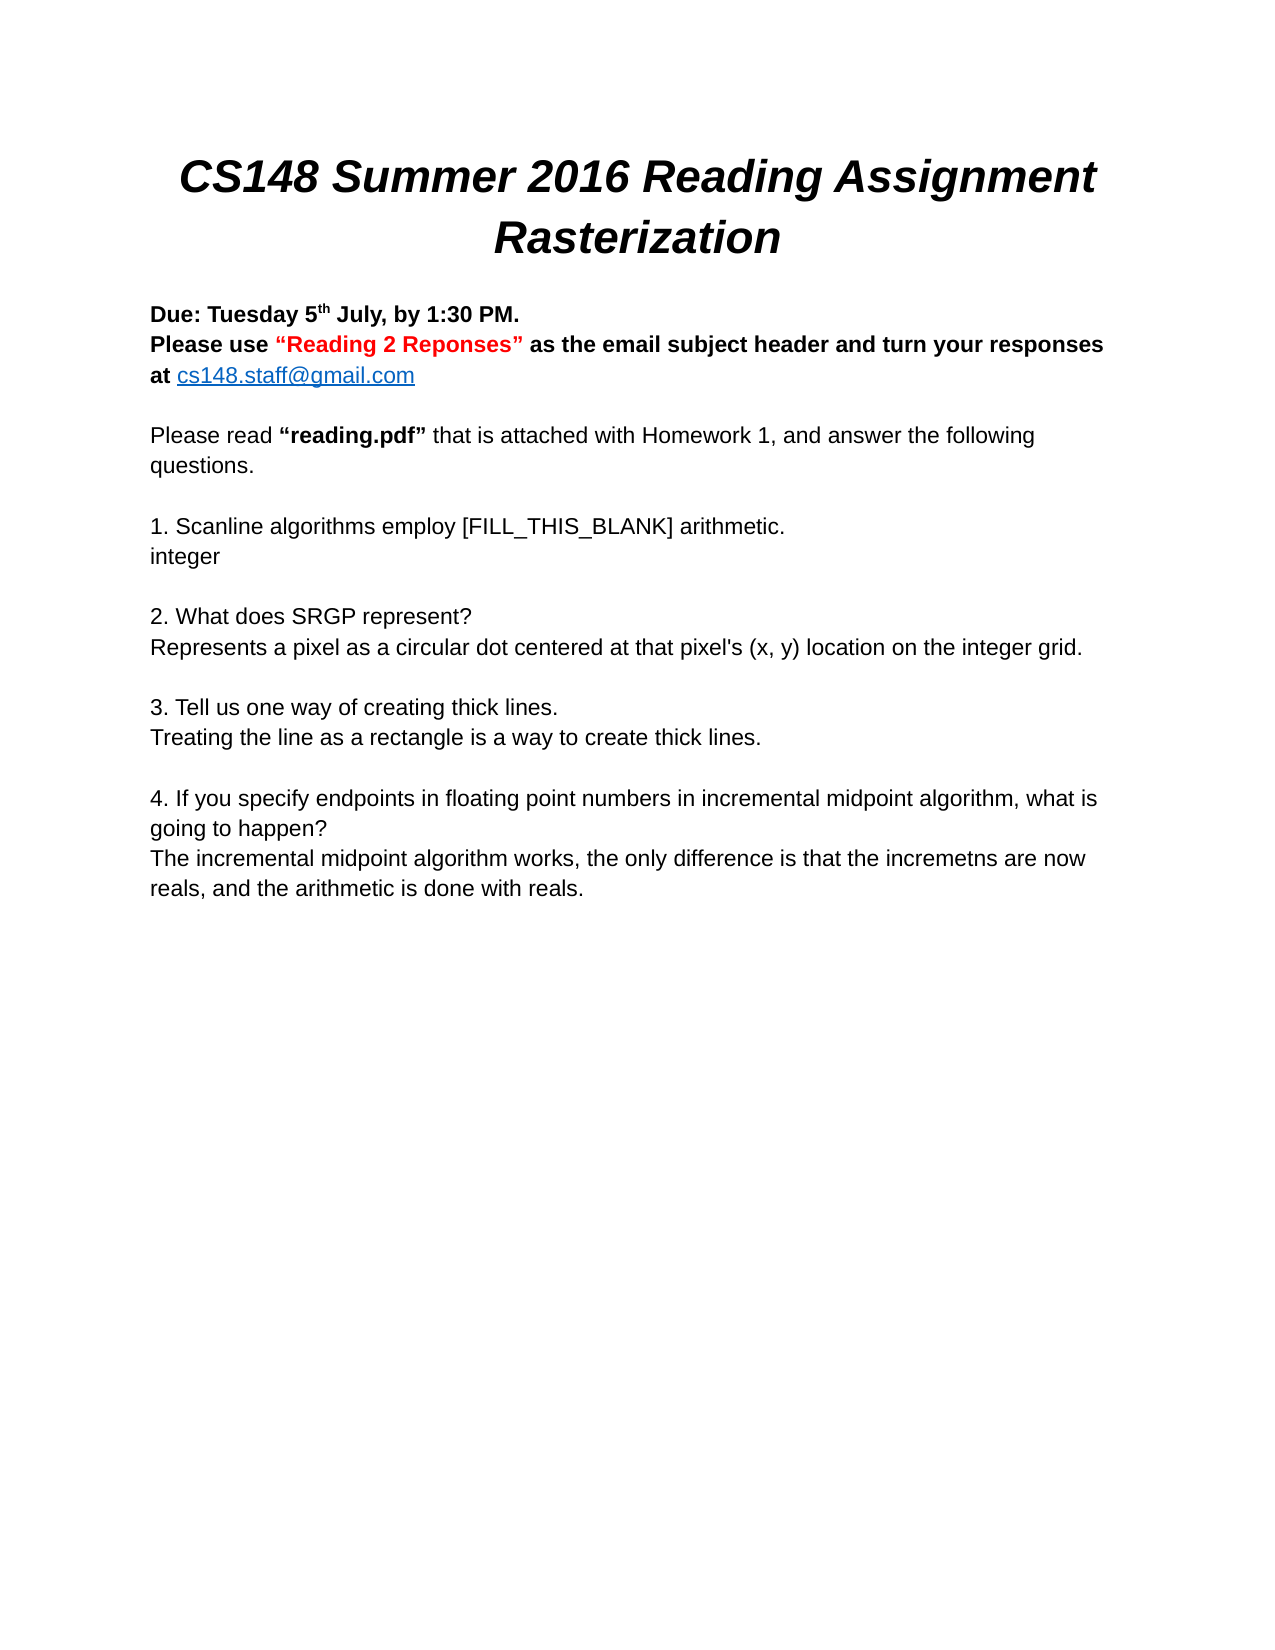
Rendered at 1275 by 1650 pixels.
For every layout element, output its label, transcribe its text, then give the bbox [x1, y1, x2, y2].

text Due: Tuesday 5th July, by 1:30 PM. [150, 301, 1125, 328]
text 3. Tell us one way of creating thick lines. [150, 694, 1125, 720]
text 4. If you specify endpoints in floating point numbers in incremental midpoint algorithm, what is going to happen? [150, 784, 1125, 841]
text Please read “reading.pdf” that is attached with Homework 1, and answer the following questions. [150, 422, 1125, 479]
text Treating the line as a rectangle is a way to create thick lines. [150, 724, 1125, 751]
text 2. What does SRGP represent? [150, 603, 1125, 630]
text CS148 Summer 2016 Reading Assignment [150, 150, 1125, 203]
text Please use “Reading 2 Reponses” as the email subject header and turn your responses at cs148.staff@gmail.com [150, 331, 1125, 388]
text 1. Scanline algorithms employ [FILL_THIS_BLANK] arithmetic. [150, 513, 1125, 539]
text integer [150, 543, 1125, 569]
text The incremental midpoint algorithm works, the only difference is that the incremetns are now reals, and the arithmetic is done with reals. [150, 845, 1125, 902]
text Rasterization [150, 211, 1125, 263]
text Represents a pixel as a circular dot centered at that pixel's (x, y) location on the integer grid. [150, 633, 1125, 660]
